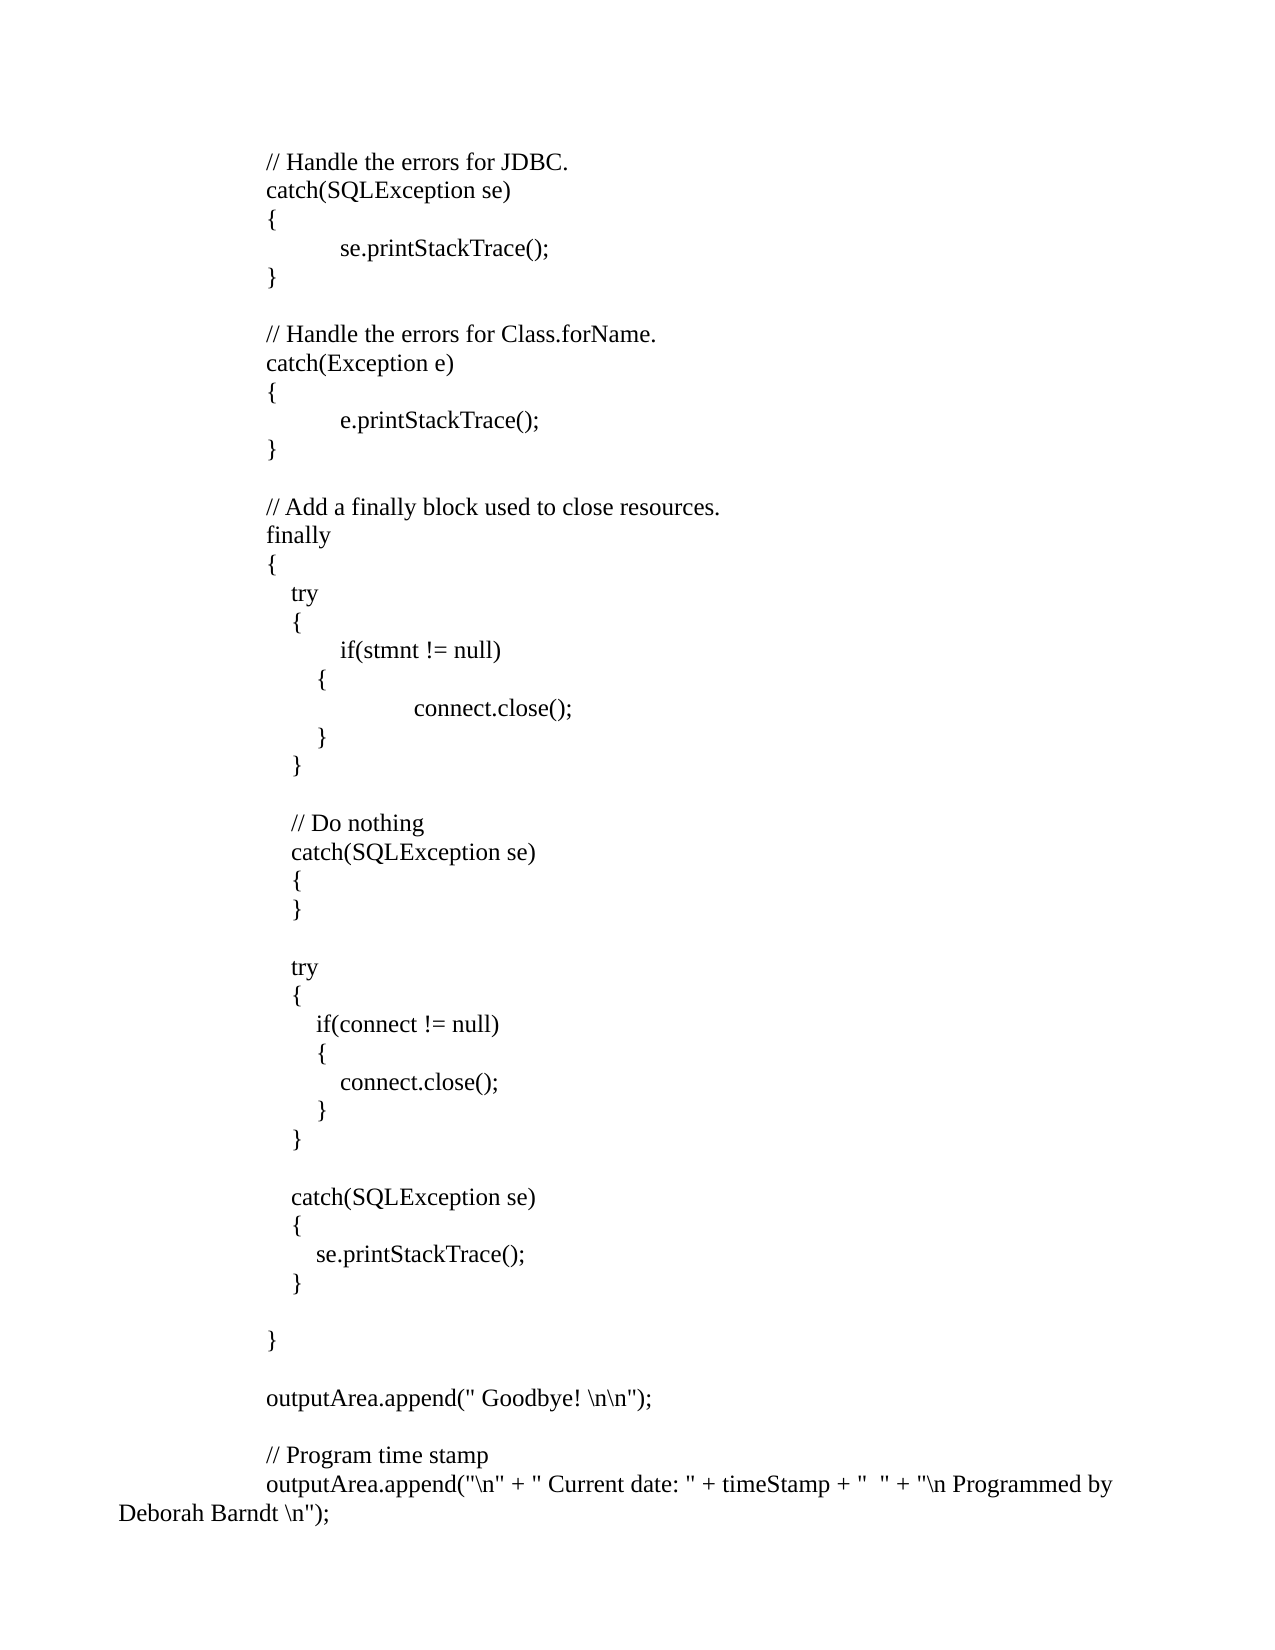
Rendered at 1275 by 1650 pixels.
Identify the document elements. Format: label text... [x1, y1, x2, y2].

text // Handle the errors for Class.forName. [118, 319, 1157, 348]
text } [118, 434, 1157, 463]
text { [118, 204, 1157, 233]
text se.printStackTrace(); [118, 233, 1157, 262]
text } [118, 1326, 1157, 1354]
text } [118, 751, 1157, 779]
text { [118, 981, 1157, 1009]
text catch(SQLException se) [118, 837, 1157, 866]
text catch(SQLException se) [118, 1182, 1157, 1211]
text { [118, 377, 1157, 406]
text connect.close(); [118, 693, 1157, 722]
text se.printStackTrace(); [118, 1239, 1157, 1268]
text // Do nothing [118, 808, 1157, 837]
text { [118, 549, 1157, 578]
text { [118, 607, 1157, 636]
text if(stmnt != null) [118, 636, 1157, 664]
text } [118, 894, 1157, 923]
text } [118, 1268, 1157, 1297]
text { [118, 664, 1157, 693]
text { [118, 866, 1157, 894]
text outputArea.append("\n" + " Current date: " + timeStamp + " " + "\n Programmed by Deborah Barndt \n"); [118, 1469, 1157, 1527]
text } [118, 262, 1157, 291]
text // Handle the errors for JDBC. [118, 147, 1157, 176]
text outputArea.append(" Goodbye! \n\n"); [118, 1383, 1157, 1412]
text { [118, 1211, 1157, 1239]
text try [118, 952, 1157, 981]
text } [118, 1096, 1157, 1124]
text if(connect != null) [118, 1009, 1157, 1038]
text connect.close(); [118, 1067, 1157, 1096]
text // Program time stamp [118, 1441, 1157, 1469]
text // Add a finally block used to close resources. [118, 492, 1157, 521]
text catch(Exception e) [118, 348, 1157, 377]
text } [118, 1124, 1157, 1153]
text finally [118, 521, 1157, 549]
text } [118, 722, 1157, 751]
text catch(SQLException se) [118, 176, 1157, 204]
text { [118, 1038, 1157, 1067]
text e.printStackTrace(); [118, 406, 1157, 434]
text try [118, 578, 1157, 607]
